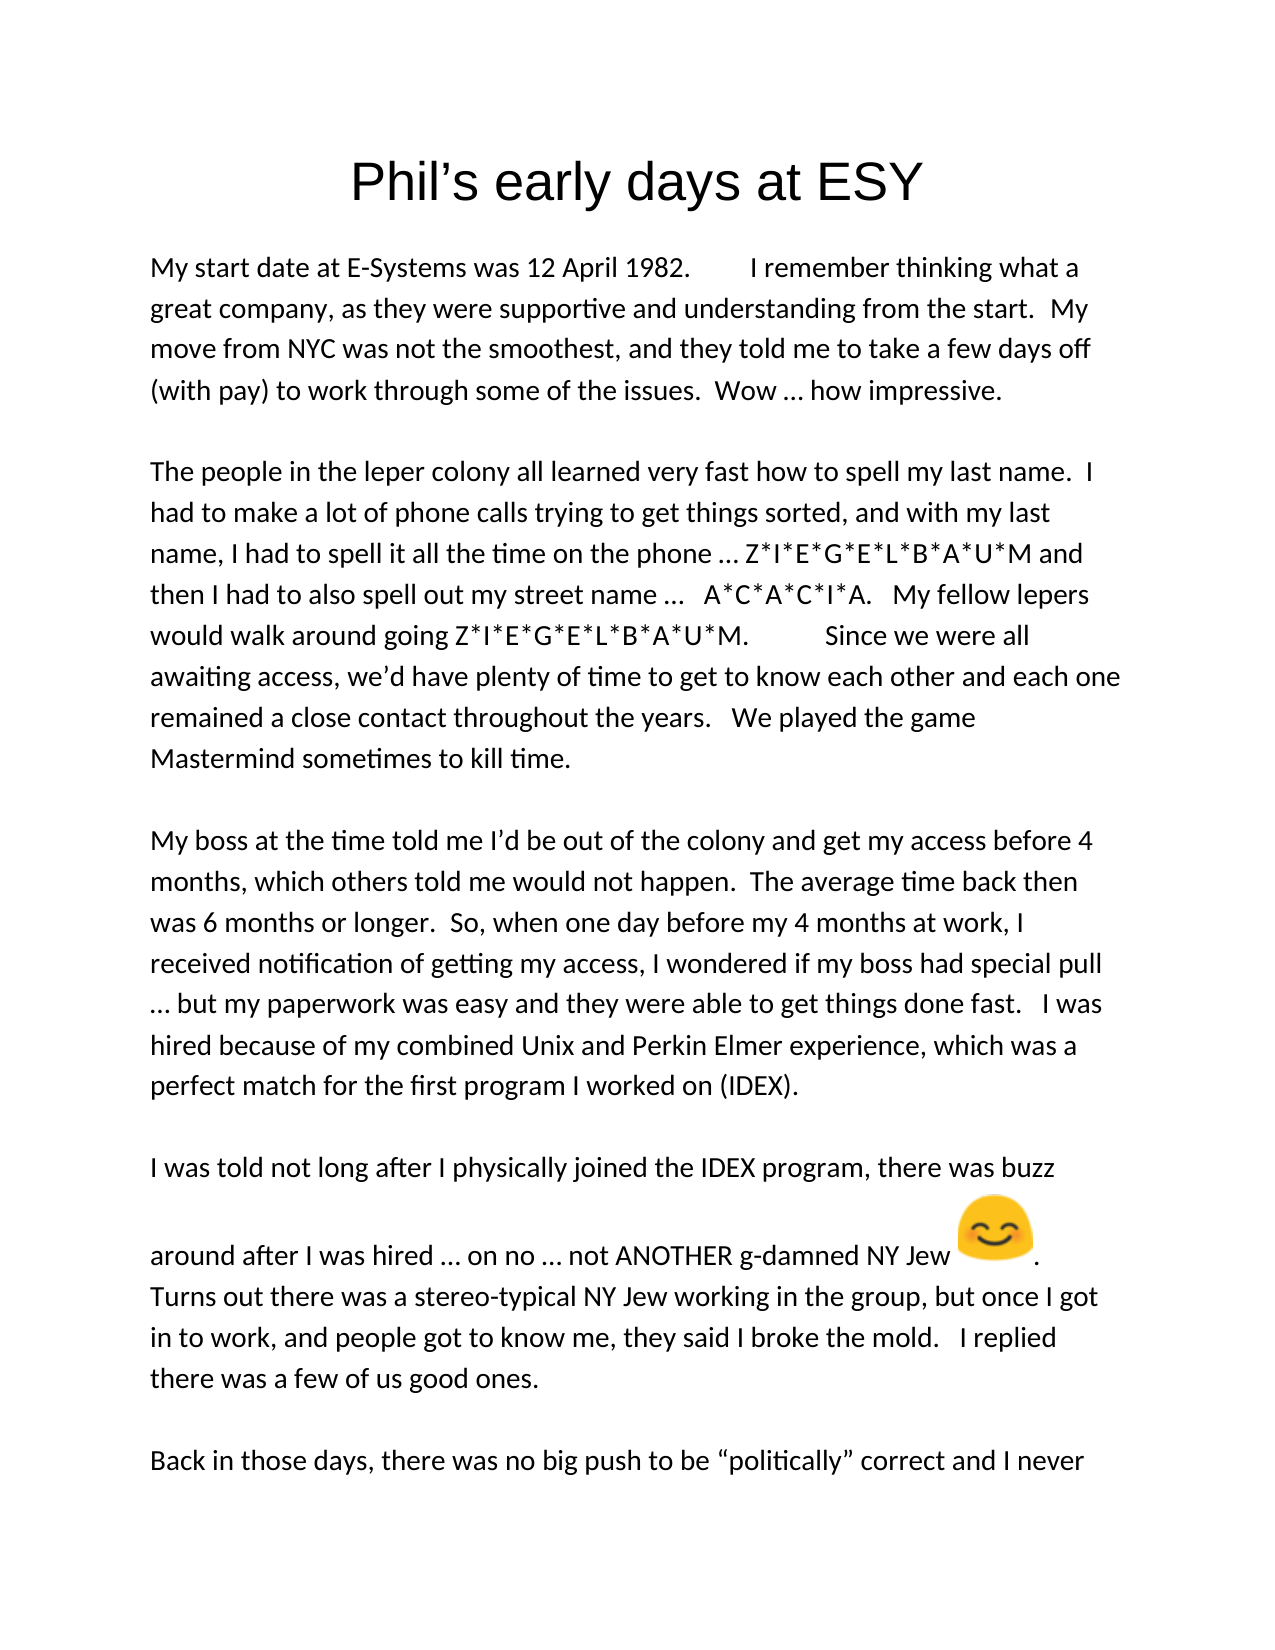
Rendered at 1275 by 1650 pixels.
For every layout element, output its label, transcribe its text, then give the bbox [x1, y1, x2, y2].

text My boss at the time told me I’d be out of the colony and get my access before 4 months, which others told me would not happen. The average time back then was 6 months or longer. So, when one day before my 4 months at work, I received notification of getting my access, I wondered if my boss had special pull … but my paperwork was easy and they were able to get things done fast. I was hired because of my combined Unix and Perkin Elmer experience, which was a perfect match for the first program I worked on (IDEX). [150, 822, 1125, 1103]
picture [957, 1190, 1033, 1266]
title Phil’s early days at ESY [150, 150, 1125, 212]
text My start date at E-Systems was 12 April 1982. I remember thinking what a great company, as they were supportive and understanding from the start. My move from NYC was not the smoothest, and they told me to take a few days off (with pay) to work through some of the issues. Wow … how impressive. [150, 249, 1125, 407]
text Back in those days, there was no big push to be “politically” correct and I never [150, 1442, 1125, 1477]
text I was told not long after I physically joined the IDEX program, there was buzz around after I was hired … on no … not ANOTHER g-damned NY Jew . Turns out there was a stereo-typical NY Jew working in the group, but once I got in to work, and people got to know me, they said I broke the mold. I replied there was a few of us good ones. [150, 1149, 1125, 1395]
text The people in the leper colony all learned very fast how to spell my last name. I had to make a lot of phone calls trying to get things sorted, and with my last name, I had to spell it all the time on the phone … Z*I*E*G*E*L*B*A*U*M and then I had to also spell out my street name … A*C*A*C*I*A. My fellow lepers would walk around going Z*I*E*G*E*L*B*A*U*M. Since we were all awaiting access, we’d have plenty of time to get to know each other and each one remained a close contact throughout the years. We played the game Mastermind sometimes to kill time. [150, 453, 1125, 776]
